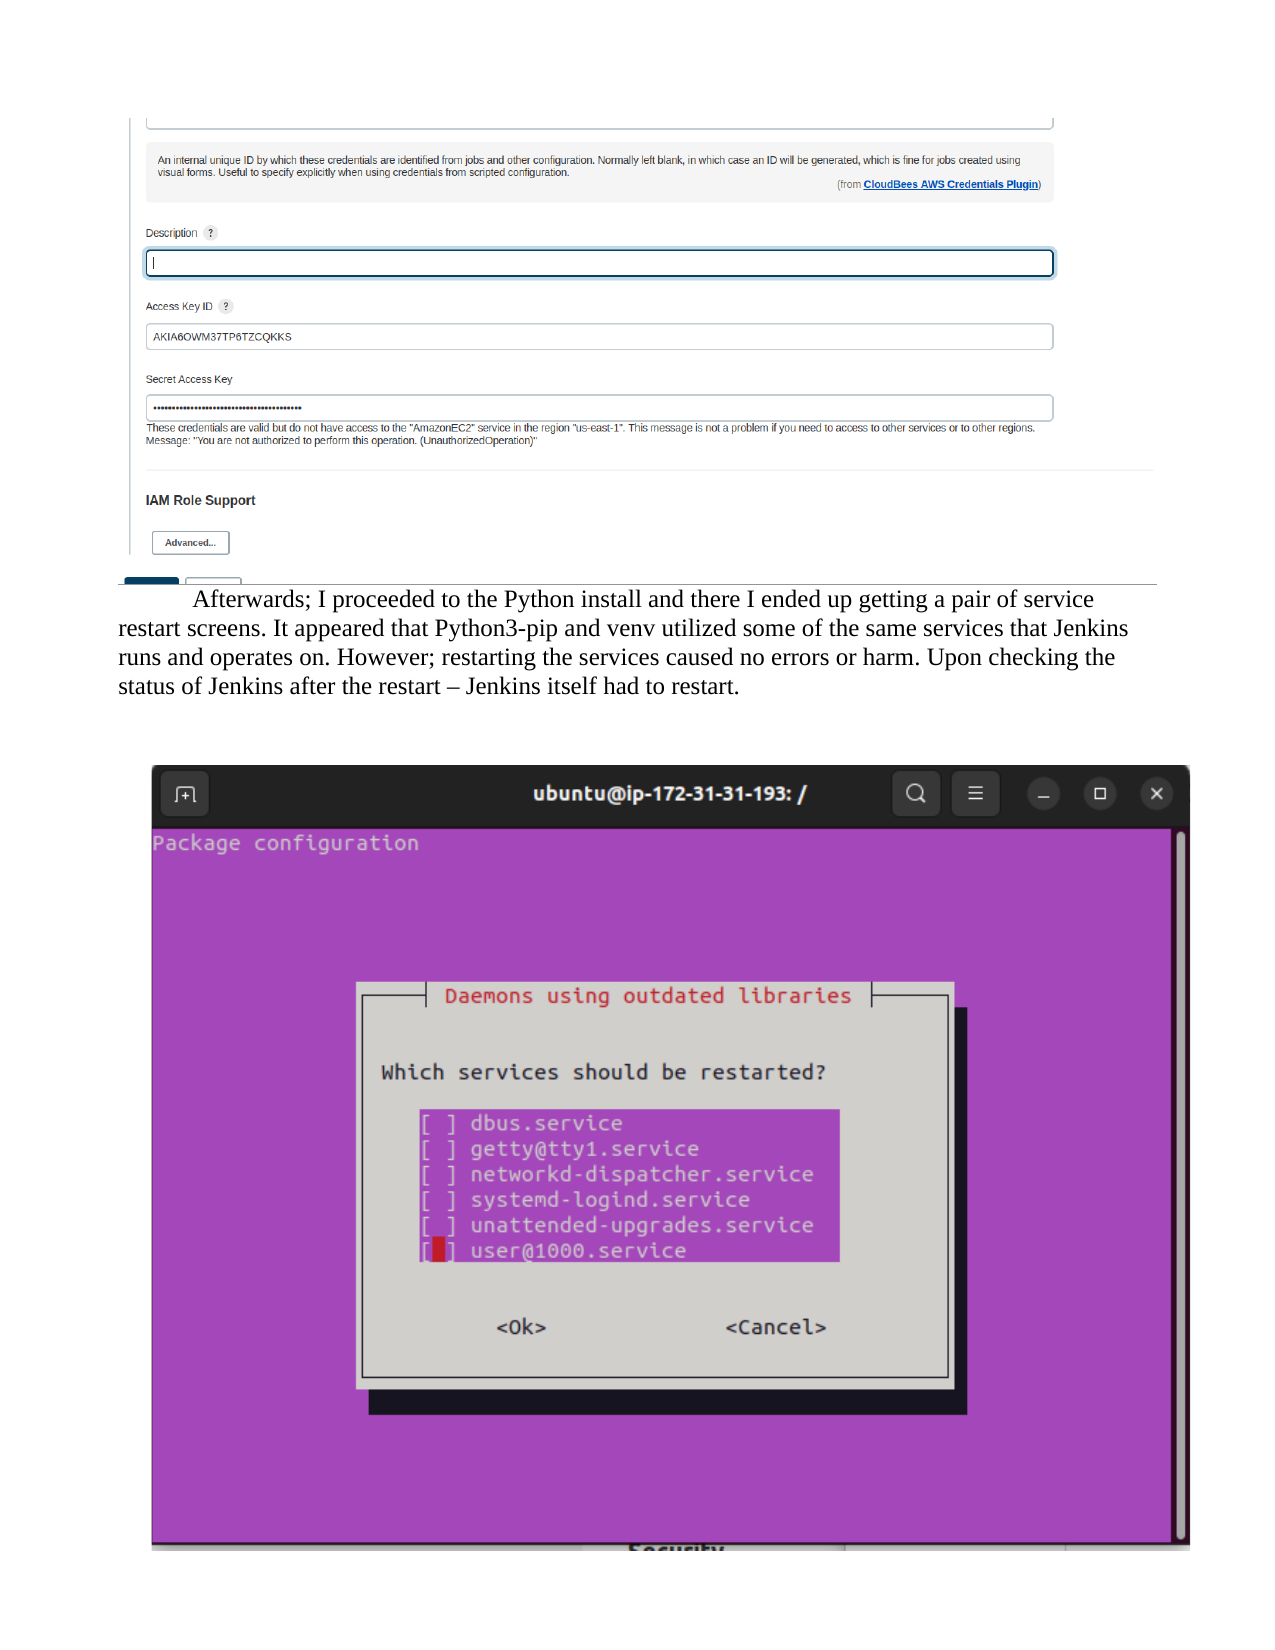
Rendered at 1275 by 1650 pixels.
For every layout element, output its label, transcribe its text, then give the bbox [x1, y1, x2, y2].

picture [118, 118, 1157, 585]
picture [151, 765, 1191, 1551]
text Afterwards; I proceeded to the Python install and there I ended up getting a pair of service restart screens. It appeared that Python3-pip and venv utilized some of the same services that Jenkins runs and operates on. However; restarting the services caused no errors or harm. Upon checking the status of Jenkins after the restart – Jenkins itself had to restart. [118, 585, 1157, 728]
